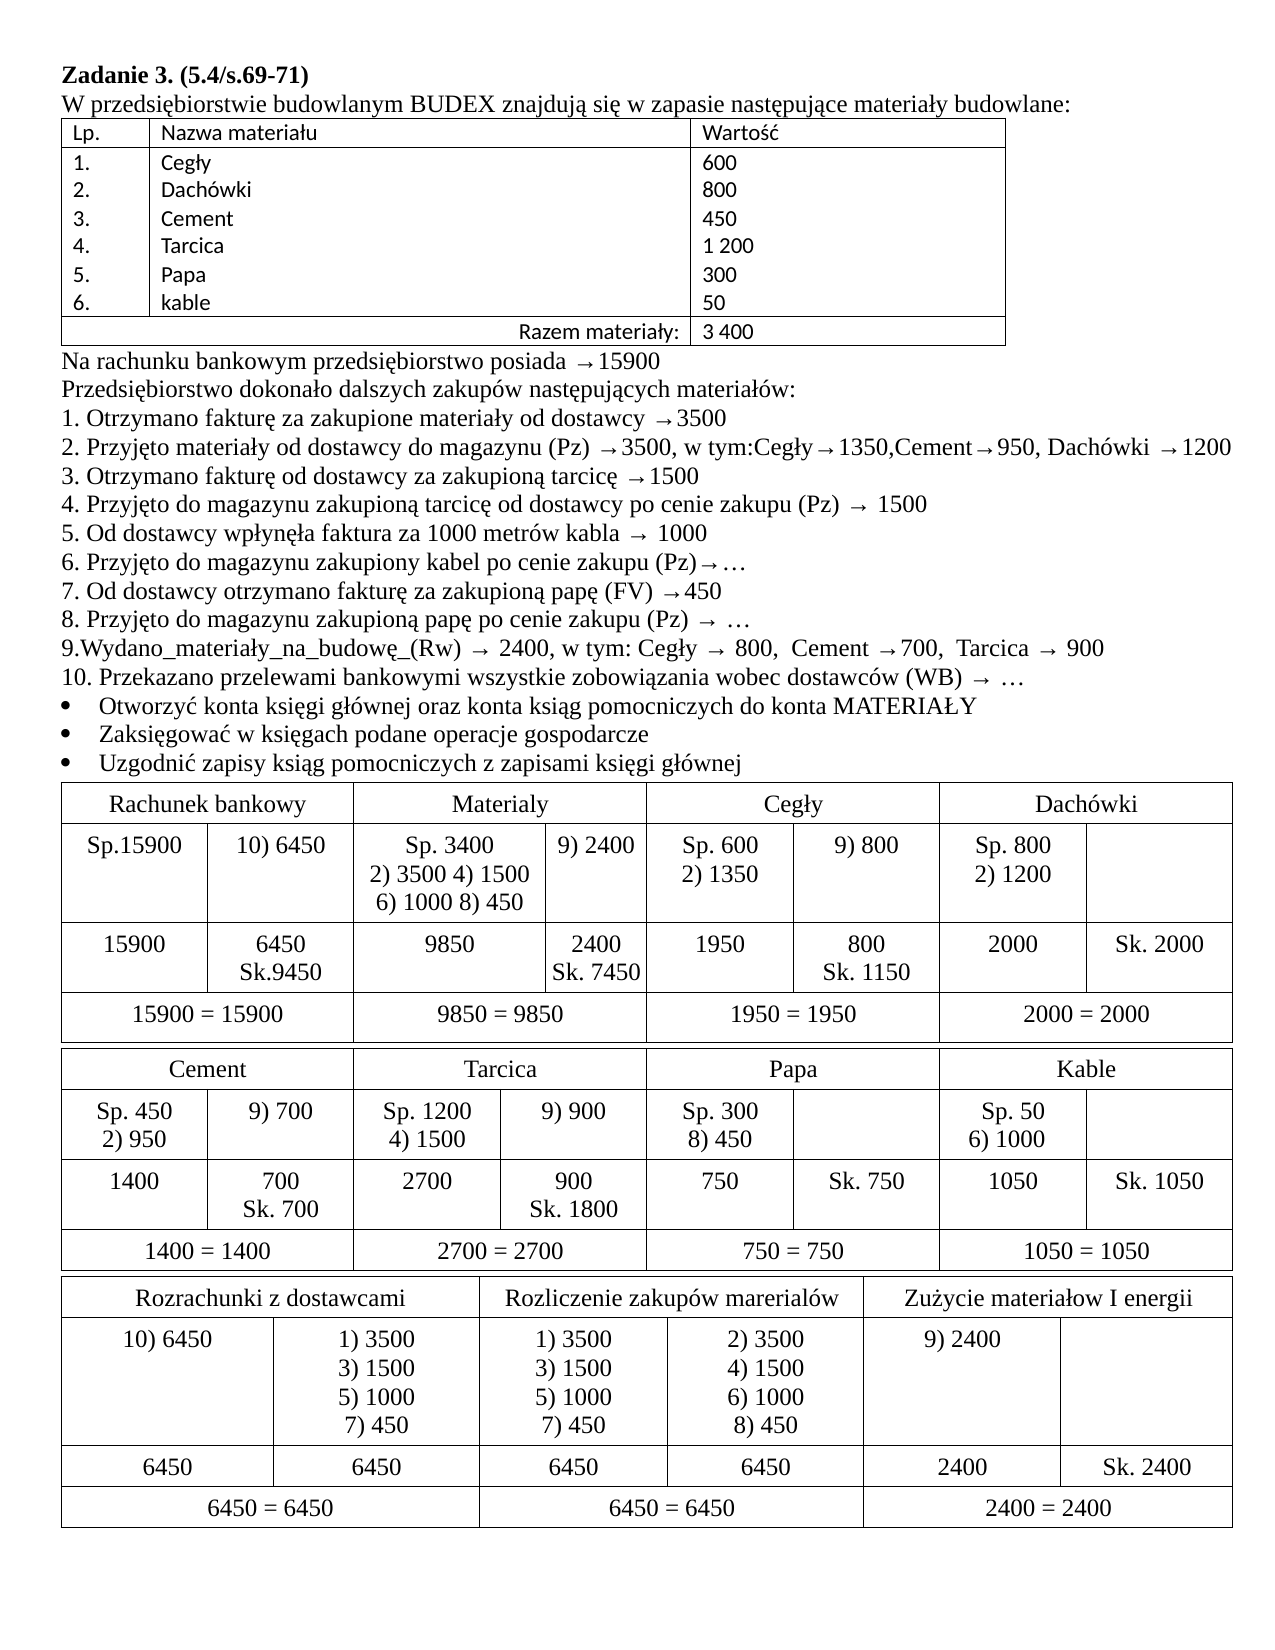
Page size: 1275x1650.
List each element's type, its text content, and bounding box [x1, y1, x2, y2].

text Zadanie 3. (5.4/s.69-71) [61, 60, 1233, 89]
table_cell 1050 = 1050 [940, 1230, 1232, 1270]
table_cell 15900 [62, 923, 207, 992]
table_cell 6450 [274, 1446, 479, 1486]
table_cell 9850 [354, 923, 545, 992]
table_cell Sp. 1200 4) 1500 [354, 1090, 500, 1159]
table_cell 600 800 450 1 200 300 50 [691, 148, 1005, 316]
table_cell 9) 700 [208, 1090, 353, 1159]
table_cell Sk. 1050 [1087, 1160, 1232, 1229]
table_header Tarcica [354, 1049, 646, 1089]
table_header Wartość [691, 119, 1005, 147]
table_header Kable [940, 1049, 1232, 1089]
table_cell 9850 = 9850 [354, 993, 646, 1042]
table_cell 6450 [62, 1446, 273, 1486]
text 10. Przekazano przelewami bankowymi wszystkie zobowiązania wobec dostawców (WB) → … [61, 662, 1233, 691]
text 3. Otrzymano fakturę od dostawcy za zakupioną tarcicę →1500 [61, 461, 1233, 489]
table_cell 2700 [354, 1160, 500, 1229]
table_cell Sk. 2000 [1087, 923, 1232, 992]
table_header Rozliczenie zakupów marerialów [480, 1277, 863, 1317]
table_cell Sp. 800 2) 1200 [940, 824, 1086, 922]
table_cell 6450 [668, 1446, 863, 1486]
text Na rachunku bankowym przedsiębiorstwo posiada →15900 [61, 346, 1233, 374]
table_cell 10) 6450 [62, 1318, 273, 1445]
table_cell 700 Sk. 700 [208, 1160, 353, 1229]
table_header Rachunek bankowy [62, 783, 353, 823]
table_cell 6450 = 6450 [480, 1487, 863, 1527]
table_cell 1050 [940, 1160, 1086, 1229]
table_cell 2700 = 2700 [354, 1230, 646, 1270]
table_cell 9) 2400 [546, 824, 646, 922]
table_cell [1087, 824, 1232, 922]
table_cell 15900 = 15900 [62, 993, 353, 1042]
text 9.Wydano_materiały_na_budowę_(Rw) → 2400, w tym: Cegły → 800, Cement →700, Tarcica → 900 [61, 633, 1233, 662]
table_cell 1950 = 1950 [647, 993, 939, 1042]
table_cell 1. 2. 3. 4. 5. 6. [62, 148, 149, 316]
table_cell 750 = 750 [647, 1230, 939, 1270]
table_cell 1400 [62, 1160, 207, 1229]
table_cell Razem materiały: [62, 317, 690, 345]
table_cell [1087, 1090, 1232, 1159]
table_cell Sp. 50 6) 1000 [940, 1090, 1086, 1159]
table_cell Sk. 2400 [1061, 1446, 1232, 1486]
text 5. Od dostawcy wpłynęła faktura za 1000 metrów kabla → 1000 [61, 518, 1233, 547]
text 4. Przyjęto do magazynu zakupioną tarcicę od dostawcy po cenie zakupu (Pz) → 1500 [61, 489, 1233, 518]
table_cell Sk. 750 [794, 1160, 939, 1229]
table_header Nazwa materiału [150, 119, 690, 147]
table_cell Sp. 3400 2) 3500 4) 1500 6) 1000 8) 450 [354, 824, 545, 922]
list Otworzyć konta księgi głównej oraz konta ksiąg pomocniczych do konta MATERIAŁY [61, 691, 1233, 719]
text 7. Od dostawcy otrzymano fakturę za zakupioną papę (FV) →450 [61, 576, 1233, 604]
table_cell 6450 [480, 1446, 667, 1486]
table_cell 1) 3500 3) 1500 5) 1000 7) 450 [480, 1318, 667, 1445]
table_cell Sp. 600 2) 1350 [647, 824, 793, 922]
table_cell 9) 800 [794, 824, 939, 922]
table_cell 2) 3500 4) 1500 6) 1000 8) 450 [668, 1318, 863, 1445]
table_header Cement [62, 1049, 353, 1089]
text 6. Przyjęto do magazynu zakupiony kabel po cenie zakupu (Pz)→… [61, 547, 1233, 576]
text 2. Przyjęto materiały od dostawcy do magazynu (Pz) →3500, w tym:Cegły→1350,Cement→950, Dachówki →1200 [61, 432, 1233, 461]
table_cell 800 Sk. 1150 [794, 923, 939, 992]
text Przedsiębiorstwo dokonało dalszych zakupów następujących materiałów: [61, 374, 1233, 403]
table_cell 9) 2400 [864, 1318, 1060, 1445]
list Uzgodnić zapisy ksiąg pomocniczych z zapisami księgi głównej [61, 748, 1233, 777]
text 8. Przyjęto do magazynu zakupioną papę po cenie zakupu (Pz) → … [61, 604, 1233, 633]
table_cell 2400 = 2400 [864, 1487, 1232, 1527]
table_cell Sp.15900 [62, 824, 207, 922]
table_cell Cegły Dachówki Cement Tarcica Papa kable [150, 148, 690, 316]
table_cell 1400 = 1400 [62, 1230, 353, 1270]
table_cell Sp. 450 2) 950 [62, 1090, 207, 1159]
text W przedsiębiorstwie budowlanym BUDEX znajdują się w zapasie następujące materiały budowlane: [61, 89, 1233, 117]
table_cell 2000 = 2000 [940, 993, 1232, 1042]
table_cell 2000 [940, 923, 1086, 992]
table_cell 2400 Sk. 7450 [546, 923, 646, 992]
table_header Rozrachunki z dostawcami [62, 1277, 479, 1317]
table_cell 9) 900 [501, 1090, 646, 1159]
table_cell 2400 [864, 1446, 1060, 1486]
text 1. Otrzymano fakturę za zakupione materiały od dostawcy →3500 [61, 403, 1233, 432]
table_cell 6450 = 6450 [62, 1487, 479, 1527]
table_cell 1) 3500 3) 1500 5) 1000 7) 450 [274, 1318, 479, 1445]
list Zaksięgować w księgach podane operacje gospodarcze [61, 719, 1233, 748]
table_header Cegły [647, 783, 939, 823]
table_cell 3 400 [691, 317, 1005, 345]
table_header Papa [647, 1049, 939, 1089]
table_header Dachówki [940, 783, 1232, 823]
table_cell 6450 Sk.9450 [208, 923, 353, 992]
table_header Lp. [62, 119, 149, 147]
table_header Zużycie materiałow I energii [864, 1277, 1232, 1317]
table_cell Sp. 300 8) 450 [647, 1090, 793, 1159]
table_cell 10) 6450 [208, 824, 353, 922]
table_cell 900 Sk. 1800 [501, 1160, 646, 1229]
table_cell [794, 1090, 939, 1159]
table_header Materialy [354, 783, 646, 823]
table_cell 750 [647, 1160, 793, 1229]
table_cell 1950 [647, 923, 793, 992]
table_cell [1061, 1318, 1232, 1445]
